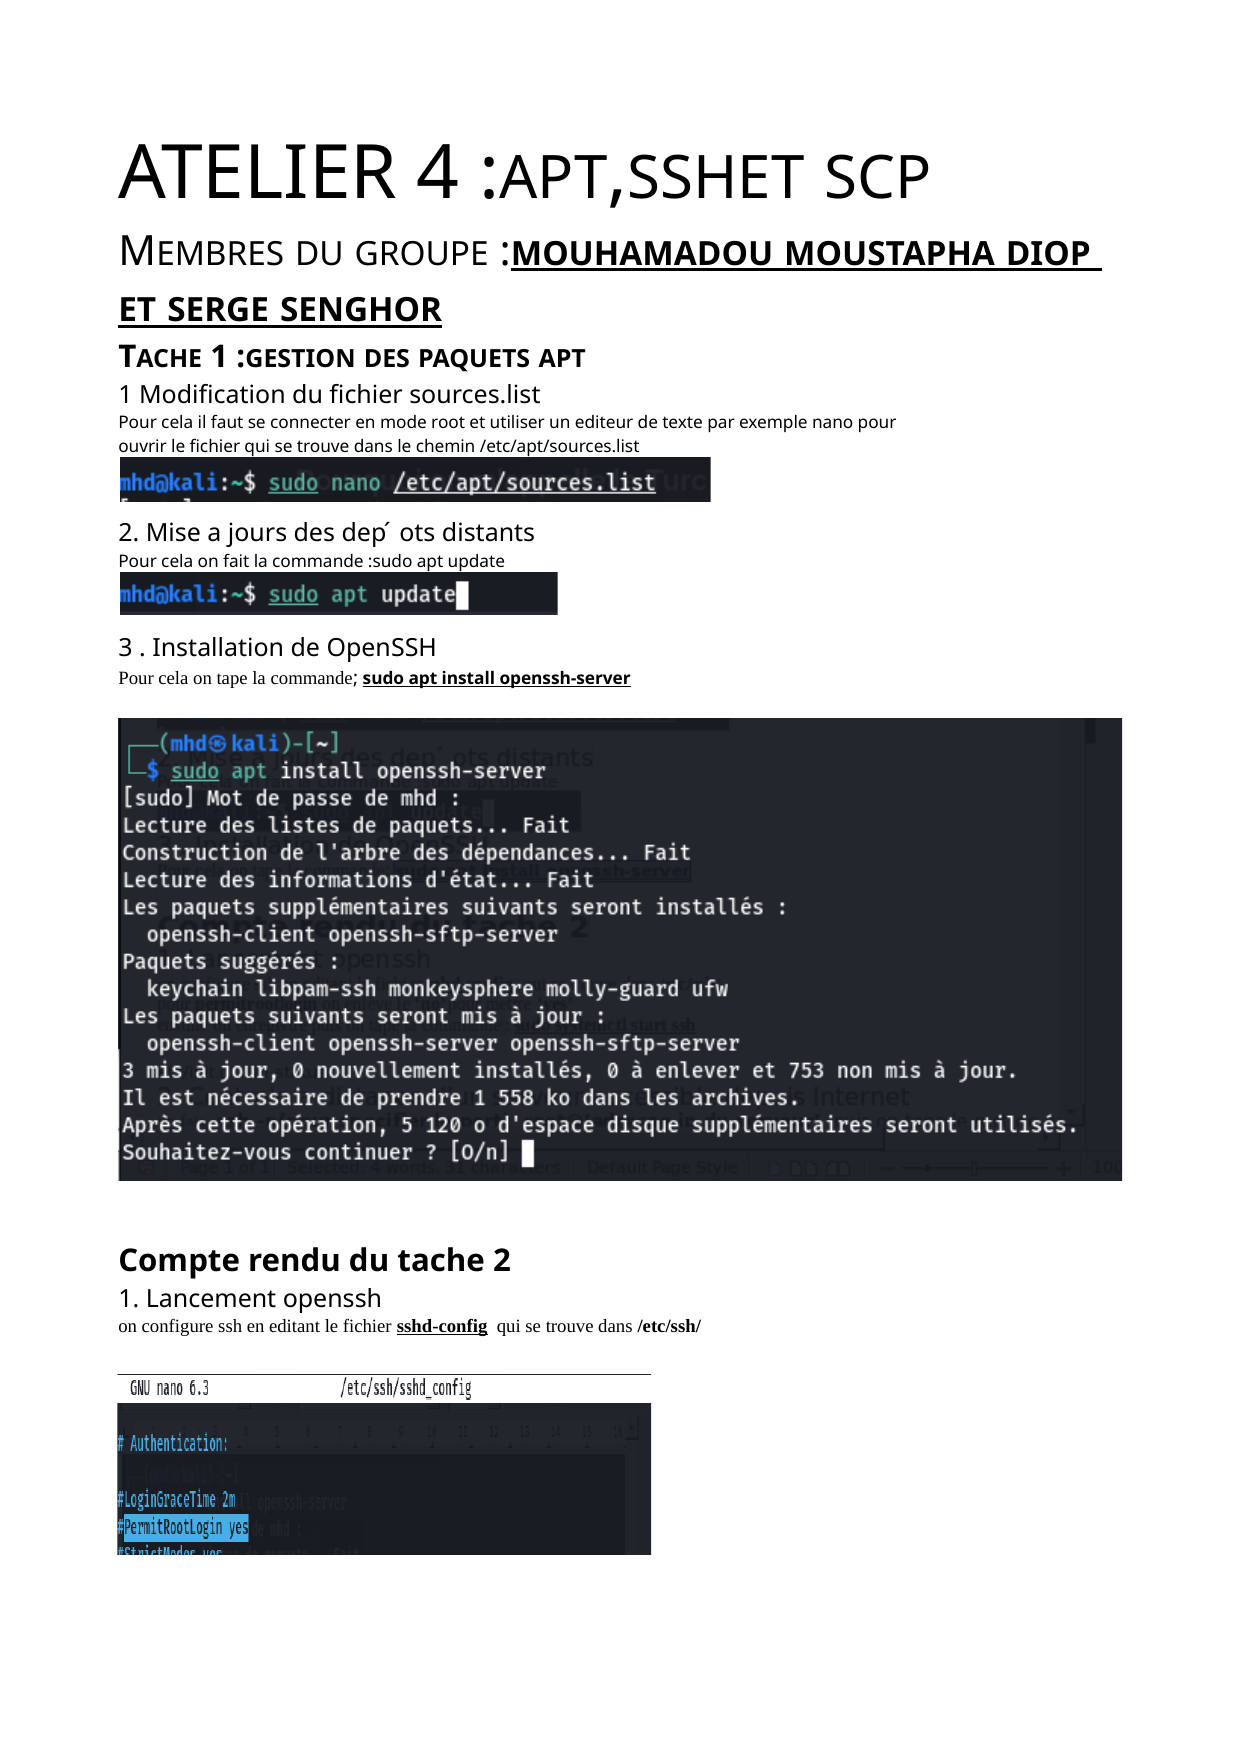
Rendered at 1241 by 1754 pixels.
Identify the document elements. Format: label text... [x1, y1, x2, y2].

text Compte rendu du tache 2 1. Lancement openssh [118, 1209, 1122, 1315]
picture [118, 718, 1123, 1181]
text on configure ssh en editant le fichier sshd-config qui se trouve dans /etc/ssh/ [118, 1315, 1122, 1337]
picture [117, 1374, 652, 1555]
text 3 . Installation de OpenSSH Pour cela on tape la commande; sudo apt install openssh-server [118, 601, 1122, 689]
picture [120, 457, 711, 502]
picture [120, 572, 558, 615]
text 2. Mise a jours des dep ́ ots distants Pour cela on fait la commande :sudo apt update [118, 515, 1122, 572]
text ATELIER 4 :apt,sshet scp Membres du groupe :mouhamadou moustapha diop et serge senghor Tache 1 :gestion des paquets apt 1 Modification du fichier sources.list Pour cela il faut se connecter en mode root et utiliser un editeur de texte par exemple nano pour ouvrir le fichier qui se trouve dans le chemin /etc/apt/sources.list [118, 118, 1122, 457]
